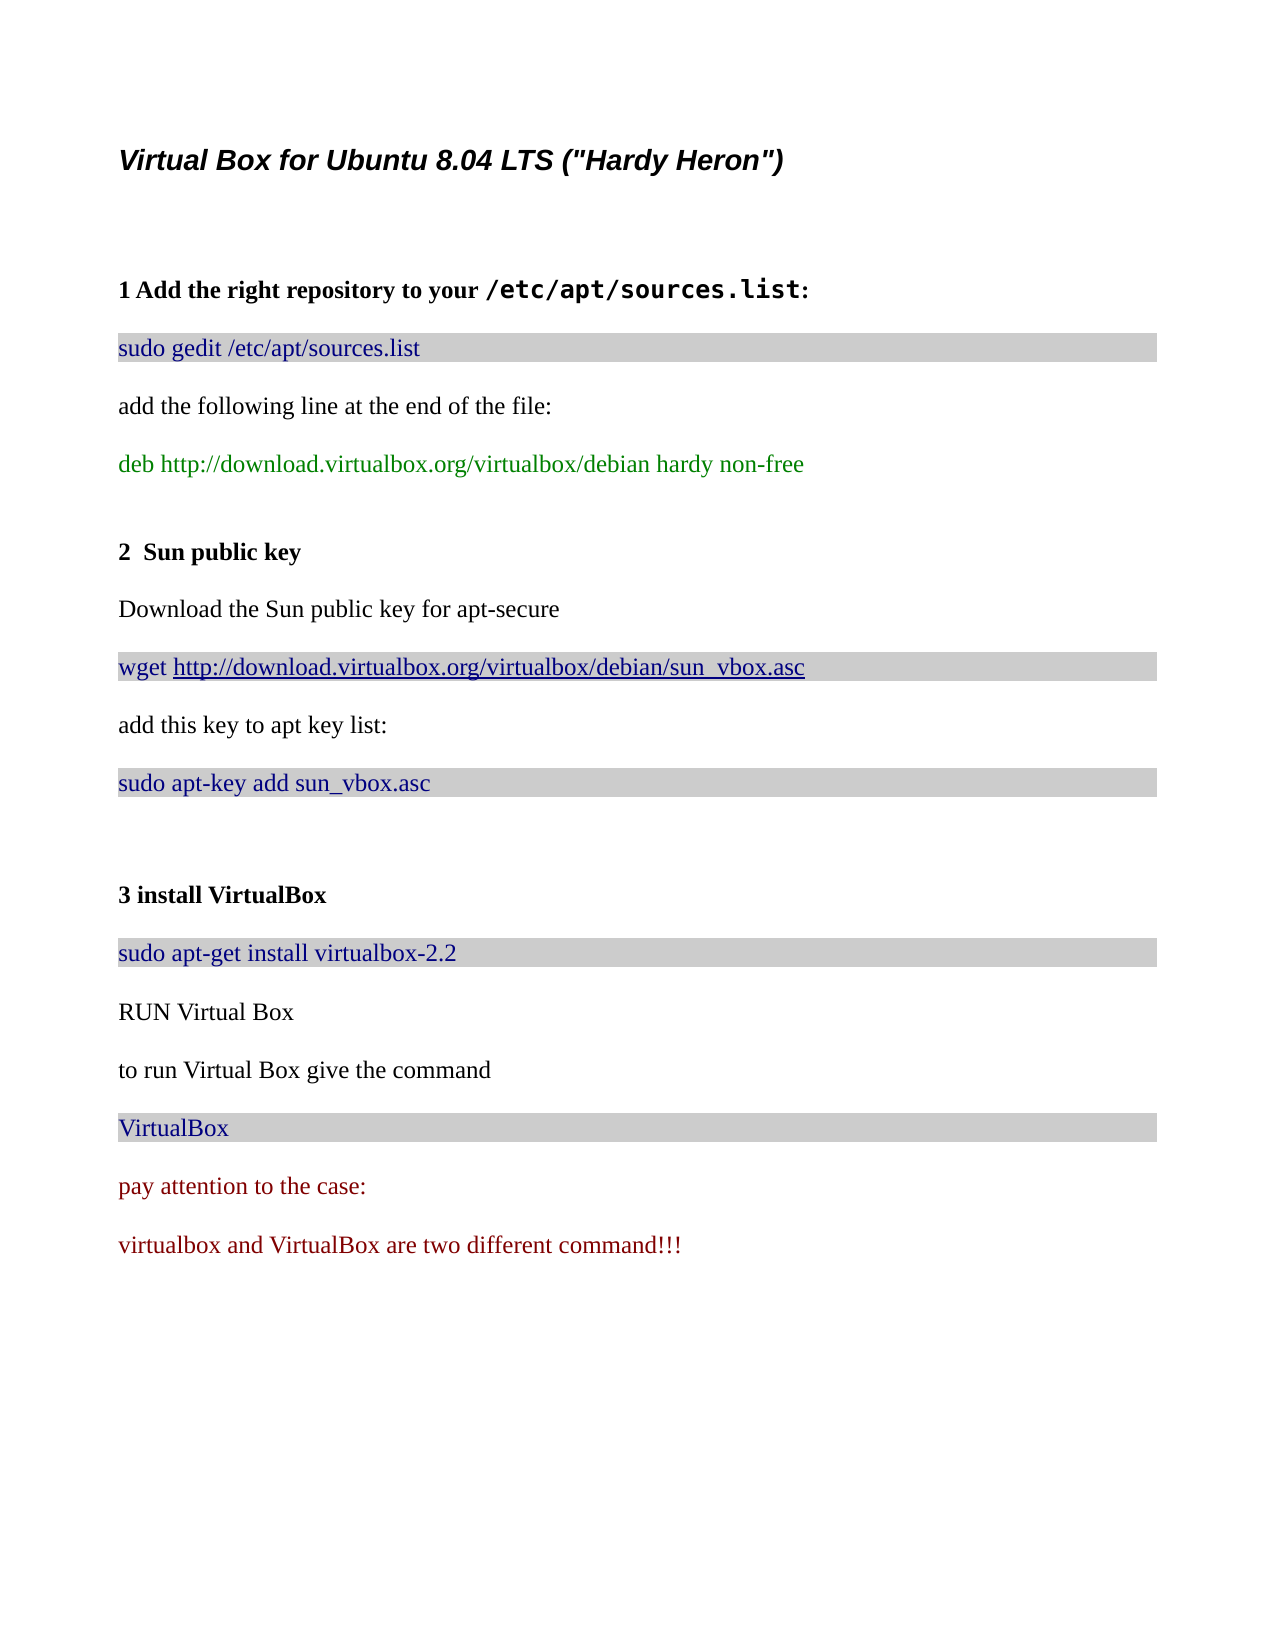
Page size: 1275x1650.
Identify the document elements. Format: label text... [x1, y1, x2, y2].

text add the following line at the end of the file: [118, 391, 1157, 420]
text pay attention to the case: [118, 1171, 1157, 1200]
text virtualbox and VirtualBox are two different command!!! [118, 1230, 1157, 1258]
text VirtualBox [118, 1113, 1157, 1142]
text add this key to apt key list: [118, 710, 1157, 739]
text 1 Add the right repository to your /etc/apt/sources.list: [118, 275, 1157, 305]
text 3 install VirtualBox [118, 880, 1157, 909]
text sudo apt-key add sun_vbox.asc [118, 768, 1157, 797]
subtitle Virtual Box for Ubuntu 8.04 LTS ("Hardy Heron") [118, 143, 1157, 177]
text sudo gedit /etc/apt/sources.list [118, 333, 1157, 362]
text deb http://download.virtualbox.org/virtualbox/debian hardy non-free [118, 449, 1157, 478]
text Download the Sun public key for apt-secure [118, 594, 1157, 623]
text sudo apt-get install virtualbox-2.2 [118, 938, 1157, 967]
text to run Virtual Box give the command [118, 1055, 1157, 1084]
text 2 Sun public key [118, 537, 1157, 565]
text wget http://download.virtualbox.org/virtualbox/debian/sun_vbox.asc [118, 652, 1157, 681]
text RUN Virtual Box [118, 997, 1157, 1026]
